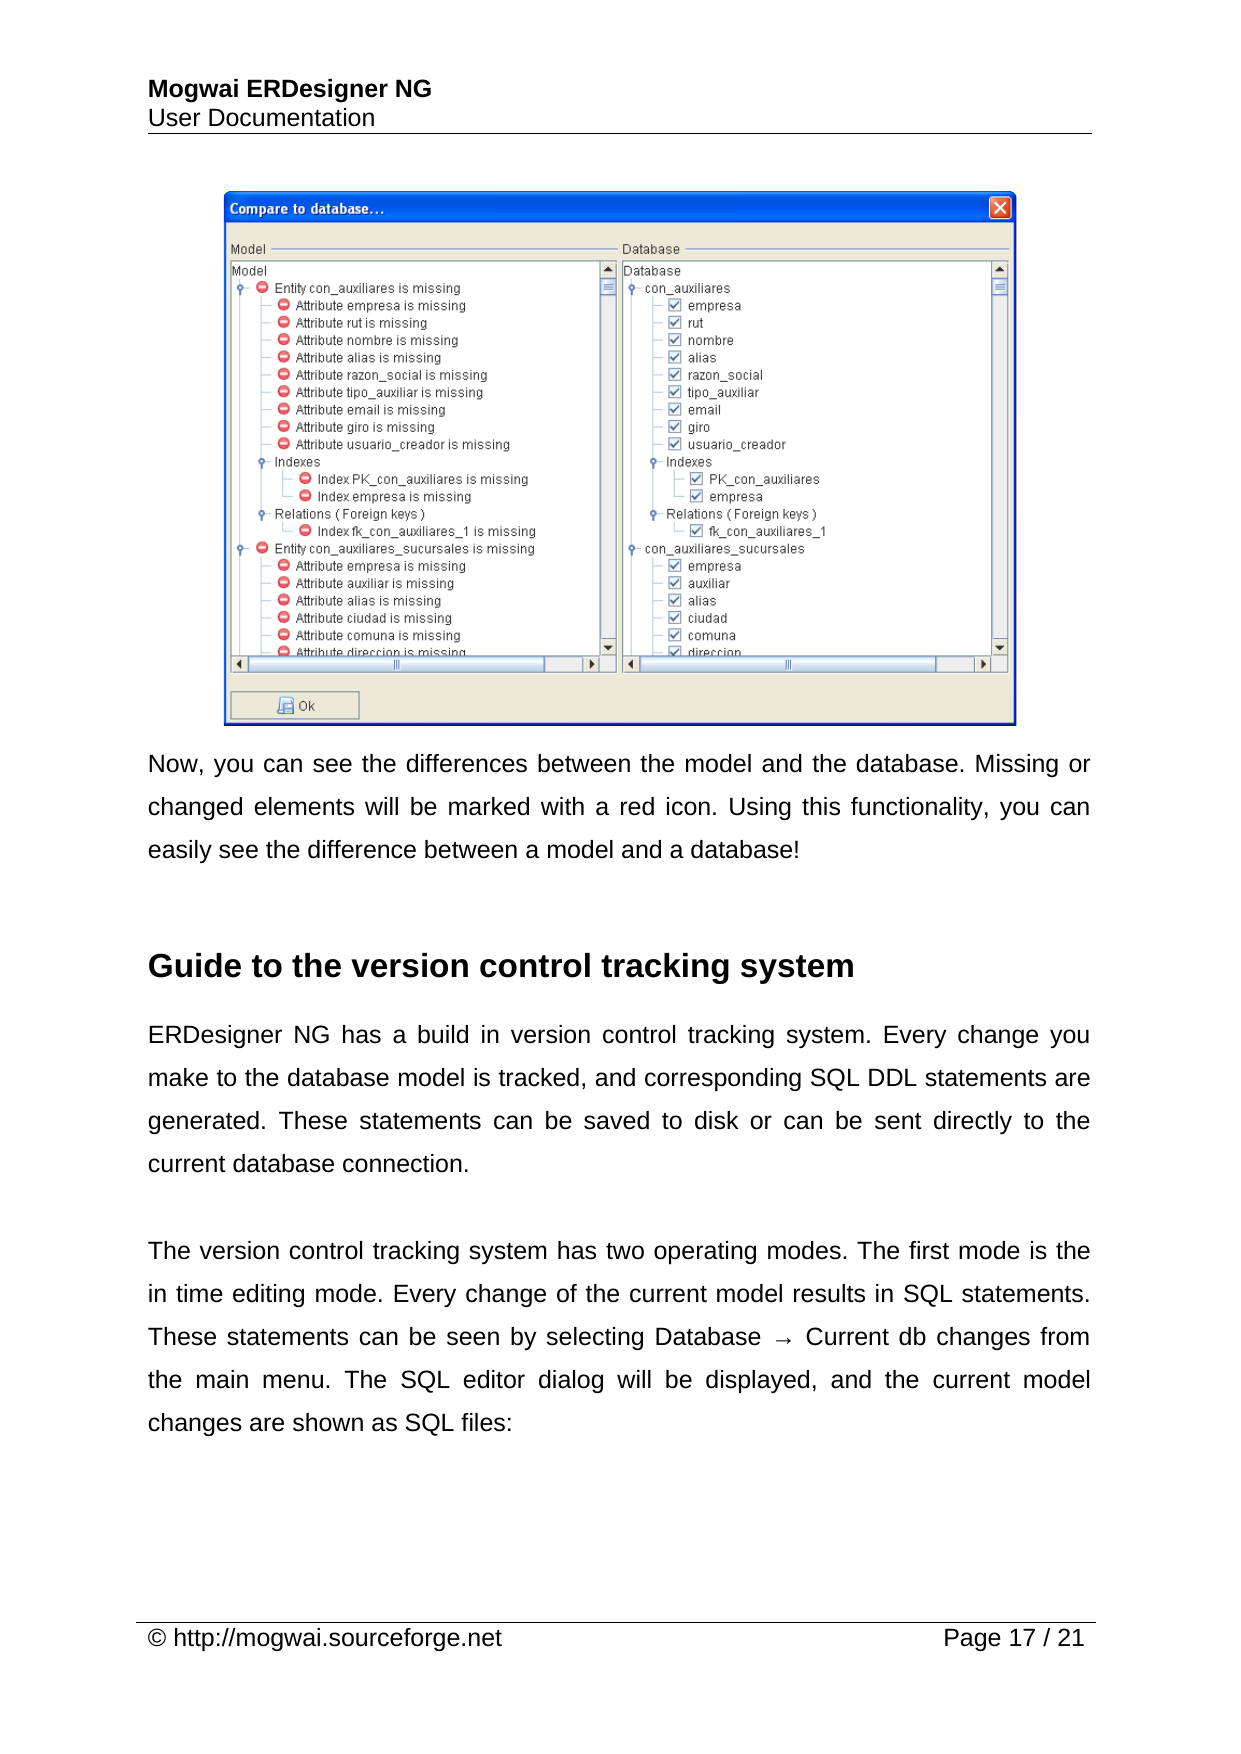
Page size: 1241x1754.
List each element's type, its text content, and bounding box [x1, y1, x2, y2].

picture [223, 191, 1017, 726]
text Now, you can see the differences between the model and the database. Missing or changed elements will be marked with a red icon. Using this functionality, you can easily see the difference between a model and a database! [148, 749, 1092, 864]
subtitle Guide to the version control tracking system [148, 947, 1092, 985]
text The version control tracking system has two operating modes. The first mode is the in time editing mode. Every change of the current model results in SQL statements. These statements can be seen by selecting Database → Current db changes from the main menu. The SQL editor dialog will be displayed, and the current model changes are shown as SQL files: [148, 1236, 1092, 1437]
text ERDesigner NG has a build in version control tracking system. Every change you make to the database model is tracked, and corresponding SQL DDL statements are generated. These statements can be saved to disk or can be sent directly to the current database connection. [148, 1020, 1092, 1178]
